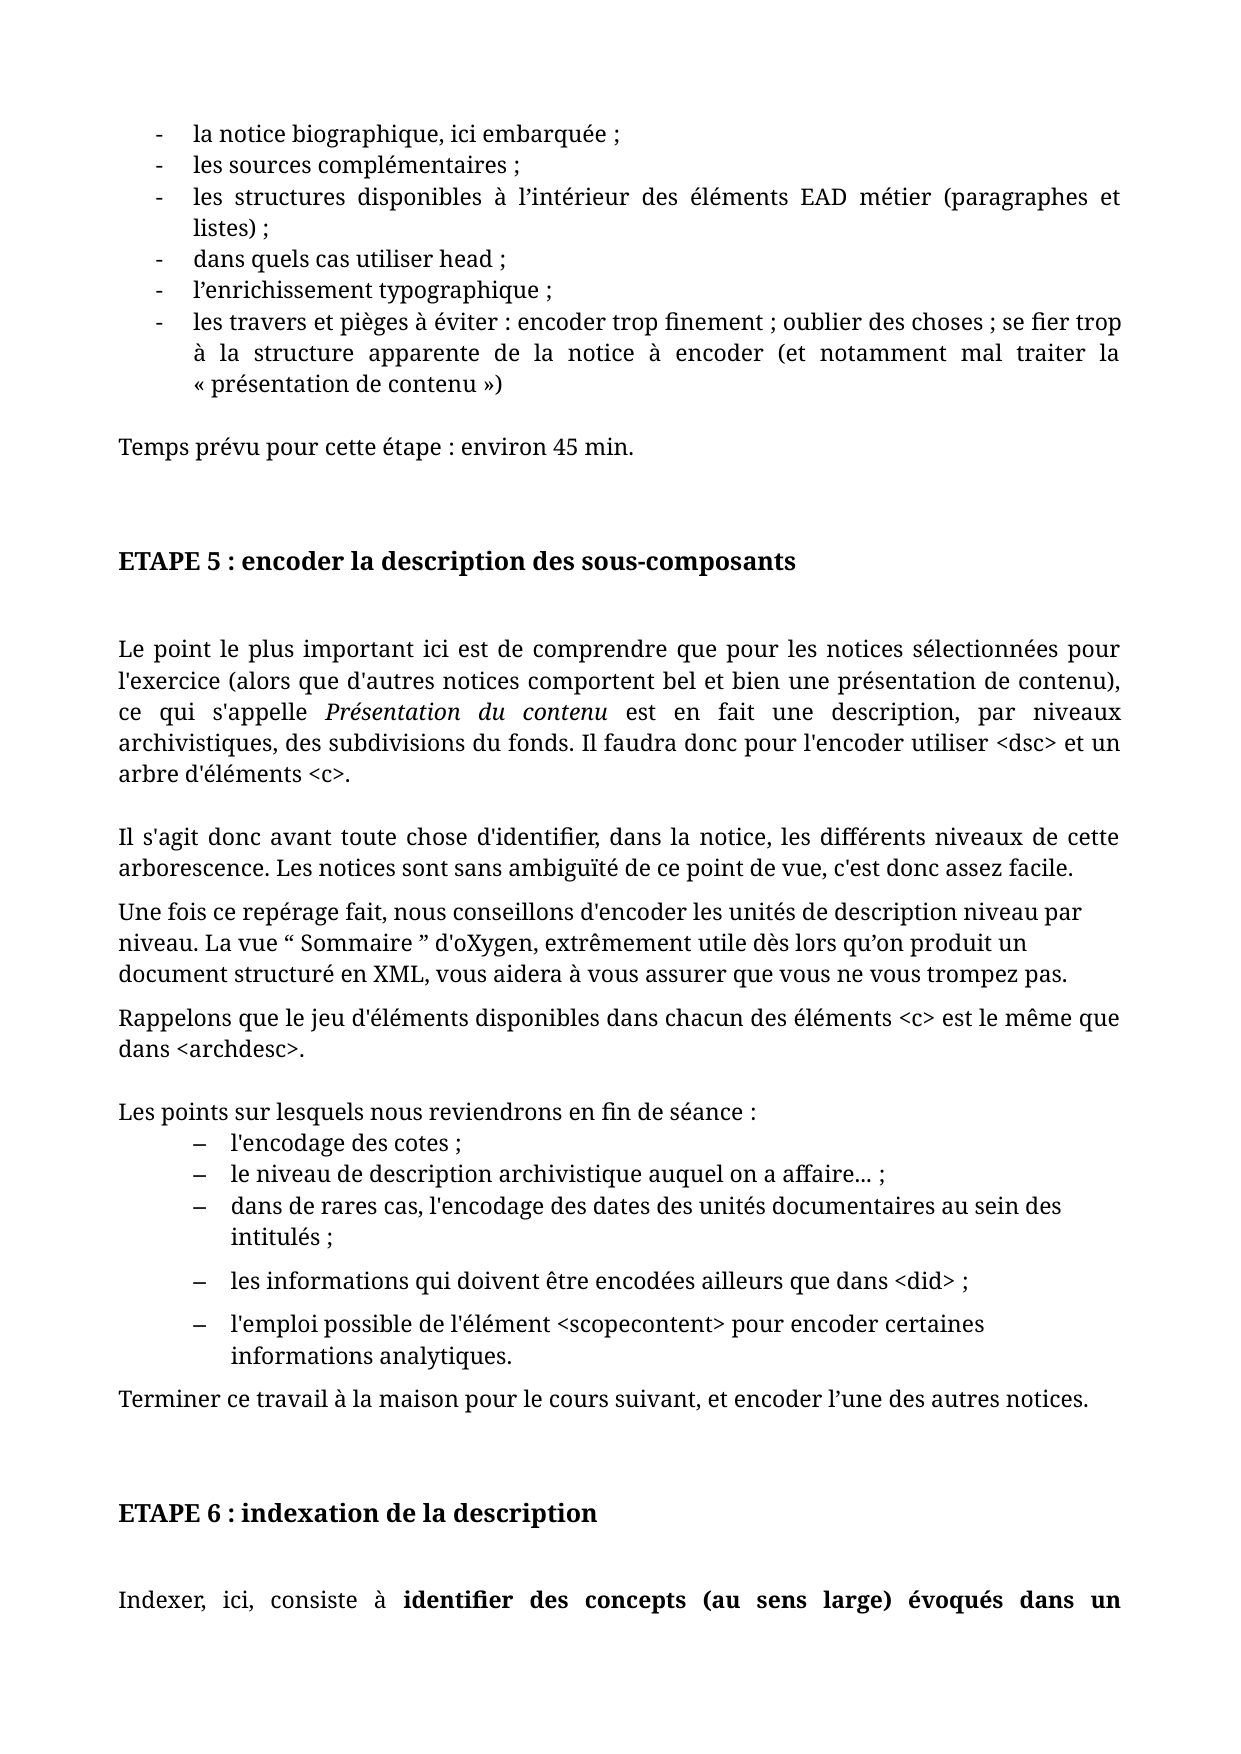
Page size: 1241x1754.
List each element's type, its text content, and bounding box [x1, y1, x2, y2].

list l'encodage des cotes ; [193, 1127, 1122, 1158]
text Indexer, ici, consiste à identifier des concepts (au sens large) évoqués dans un [118, 1584, 1122, 1615]
list dans quels cas utiliser head ; [156, 243, 1122, 274]
text Les points sur lesquels nous reviendrons en fin de séance : [118, 1096, 1122, 1127]
text Il s'agit donc avant toute chose d'identifier, dans la notice, les différents niveaux de cette arborescence. Les notices sont sans ambiguïté de ce point de vue, c'est donc assez facile. [118, 821, 1122, 883]
list dans de rares cas, l'encodage des dates des unités documentaires au sein des intitulés ; [193, 1190, 1122, 1252]
list les structures disponibles à l’intérieur des éléments EAD métier (paragraphes et listes) ; [156, 181, 1122, 243]
subtitle ETAPE 6 : indexation de la description [118, 1496, 1122, 1530]
text Rappelons que le jeu d'éléments disponibles dans chacun des éléments <c> est le même que dans <archdesc>. [118, 1002, 1122, 1065]
text Terminer ce travail à la maison pour le cours suivant, et encoder l’une des autres notices. [118, 1383, 1122, 1415]
list l’enrichissement typographique ; [156, 274, 1122, 306]
list les sources complémentaires ; [156, 149, 1122, 181]
text Une fois ce repérage fait, nous conseillons d'encoder les unités de description niveau par niveau. La vue “ Sommaire ” d'oXygen, extrêmement utile dès lors qu’on produit un document structuré en XML, vous aidera à vous assurer que vous ne vous trompez pas. [118, 896, 1122, 990]
list les travers et pièges à éviter : encoder trop finement ; oublier des choses ; se fier trop à la structure apparente de la notice à encoder (et notamment mal traiter la « présentation de contenu ») [156, 306, 1122, 399]
list l'emploi possible de l'élément <scopecontent> pour encoder certaines informations analytiques. [193, 1308, 1122, 1371]
list la notice biographique, ici embarquée ; [156, 118, 1122, 149]
list les informations qui doivent être encodées ailleurs que dans <did> ; [193, 1265, 1122, 1296]
text Temps prévu pour cette étape : environ 45 min. [118, 431, 1122, 462]
text Le point le plus important ici est de comprendre que pour les notices sélectionnées pour l'exercice (alors que d'autres notices comportent bel et bien une présentation de contenu), ce qui s'appelle Présentation du contenu est en fait une description, par niveaux archivistiques, des subdivisions du fonds. Il faudra donc pour l'encoder utiliser <dsc> et un arbre d'éléments <c>. [118, 633, 1122, 790]
list le niveau de description archivistique auquel on a affaire... ; [193, 1158, 1122, 1190]
subtitle ETAPE 5 : encoder la description des sous-composants [118, 543, 1122, 577]
